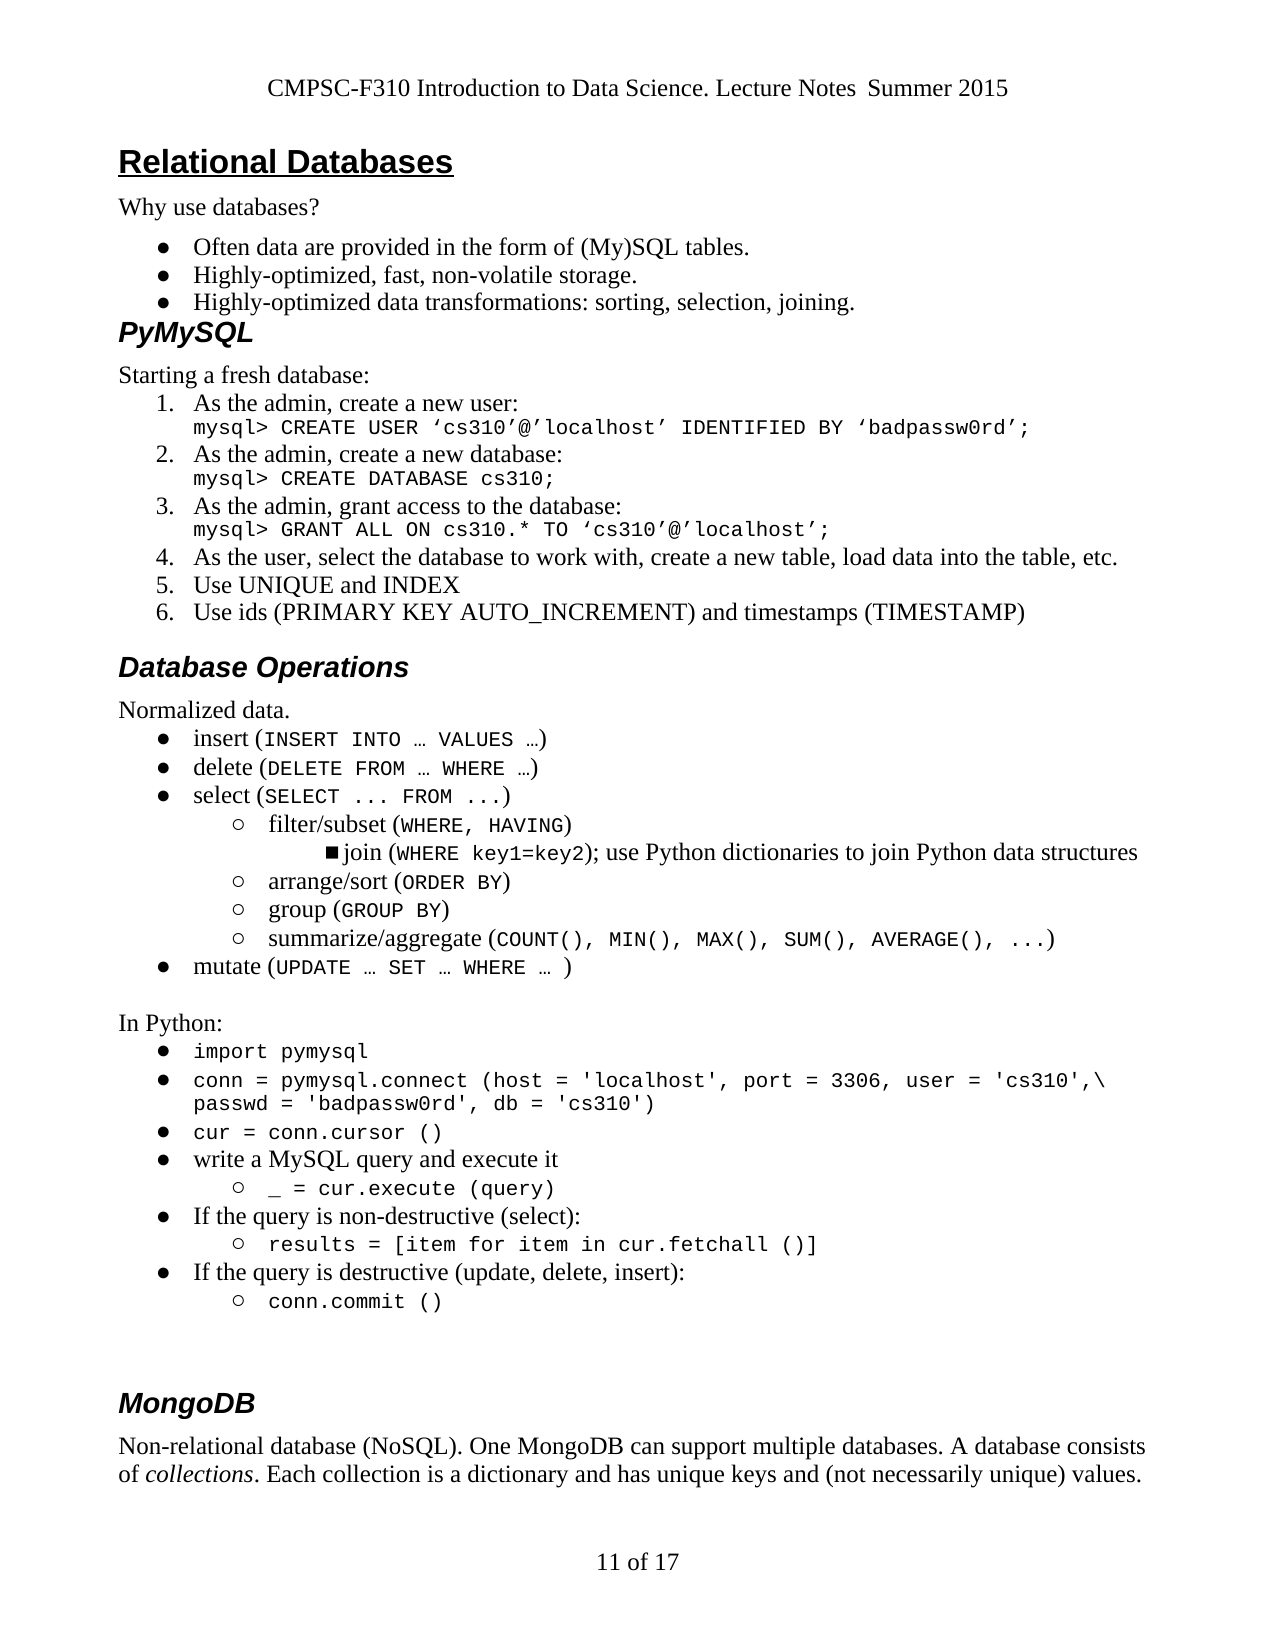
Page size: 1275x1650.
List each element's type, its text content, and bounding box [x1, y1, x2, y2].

list select (SELECT ... FROM ...) [156, 781, 1157, 810]
list arrange/sort (ORDER BY) [231, 867, 1157, 895]
list Highly-optimized, fast, non-volatile storage. [156, 261, 1157, 288]
list results = [item for item in cur.fetchall ()] [231, 1229, 1157, 1258]
text Why use databases? [118, 193, 1157, 221]
list cur = conn.cursor () [156, 1117, 1157, 1146]
list conn = pymysql.connect (host = 'localhost', port = 3306, user = 'cs310',\ passwd = 'badpassw0rd', db = 'cs310') [156, 1065, 1157, 1117]
list write a MySQL query and execute it [156, 1146, 1157, 1173]
list mutate (UPDATE … SET … WHERE … ) [156, 952, 1157, 981]
list delete (DELETE FROM … WHERE …) [156, 753, 1157, 781]
list group (GROUP BY) [231, 895, 1157, 924]
list Use UNIQUE and INDEX [156, 571, 1157, 598]
list If the query is destructive (update, delete, insert): [156, 1258, 1157, 1286]
list _ = cur.execute (query) [231, 1173, 1157, 1202]
text Normalized data. [118, 696, 1157, 724]
list As the user, select the database to work with, create a new table, load data into the table, etc. [156, 543, 1157, 571]
list Highly-optimized data transformations: sorting, selection, joining. [156, 288, 1157, 316]
text mysql> GRANT ALL ON cs310.* TO ‘cs310’@’localhost’; [193, 519, 1157, 543]
list As the admin, create a new database: [156, 440, 1157, 468]
text mysql> CREATE USER ‘cs310’@’localhost’ IDENTIFIED BY ‘badpassw0rd’; [193, 417, 1157, 440]
list Use ids (PRIMARY KEY AUTO_INCREMENT) and timestamps (TIMESTAMP) [156, 598, 1157, 626]
subtitle Relational Databases [118, 143, 1157, 180]
list As the admin, grant access to the database: [156, 492, 1157, 519]
text mysql> CREATE DATABASE cs310; [193, 468, 1157, 492]
text In Python: [118, 1009, 1157, 1036]
list summarize/aggregate (COUNT(), MIN(), MAX(), SUM(), AVERAGE(), ...) [231, 924, 1157, 952]
subtitle MongoDB [118, 1387, 1157, 1420]
list join (WHERE key1=key2); use Python dictionaries to join Python data structures [324, 838, 1157, 867]
subtitle PyMySQL [118, 316, 1157, 349]
text Non-relational database (NoSQL). One MongoDB can support multiple databases. A database consists of collections. Each collection is a dictionary and has unique keys and (not necessarily unique) values. [118, 1432, 1157, 1488]
list import pymysql [156, 1036, 1157, 1065]
subtitle Database Operations [118, 651, 1157, 684]
list As the admin, create a new user: [156, 389, 1157, 417]
list conn.commit () [231, 1286, 1157, 1314]
list filter/subset (WHERE, HAVING) [231, 810, 1157, 838]
list insert (INSERT INTO … VALUES …) [156, 724, 1157, 753]
list Often data are provided in the form of (My)SQL tables. [156, 233, 1157, 261]
text Starting a fresh database: [118, 361, 1157, 389]
list If the query is non-destructive (select): [156, 1202, 1157, 1229]
